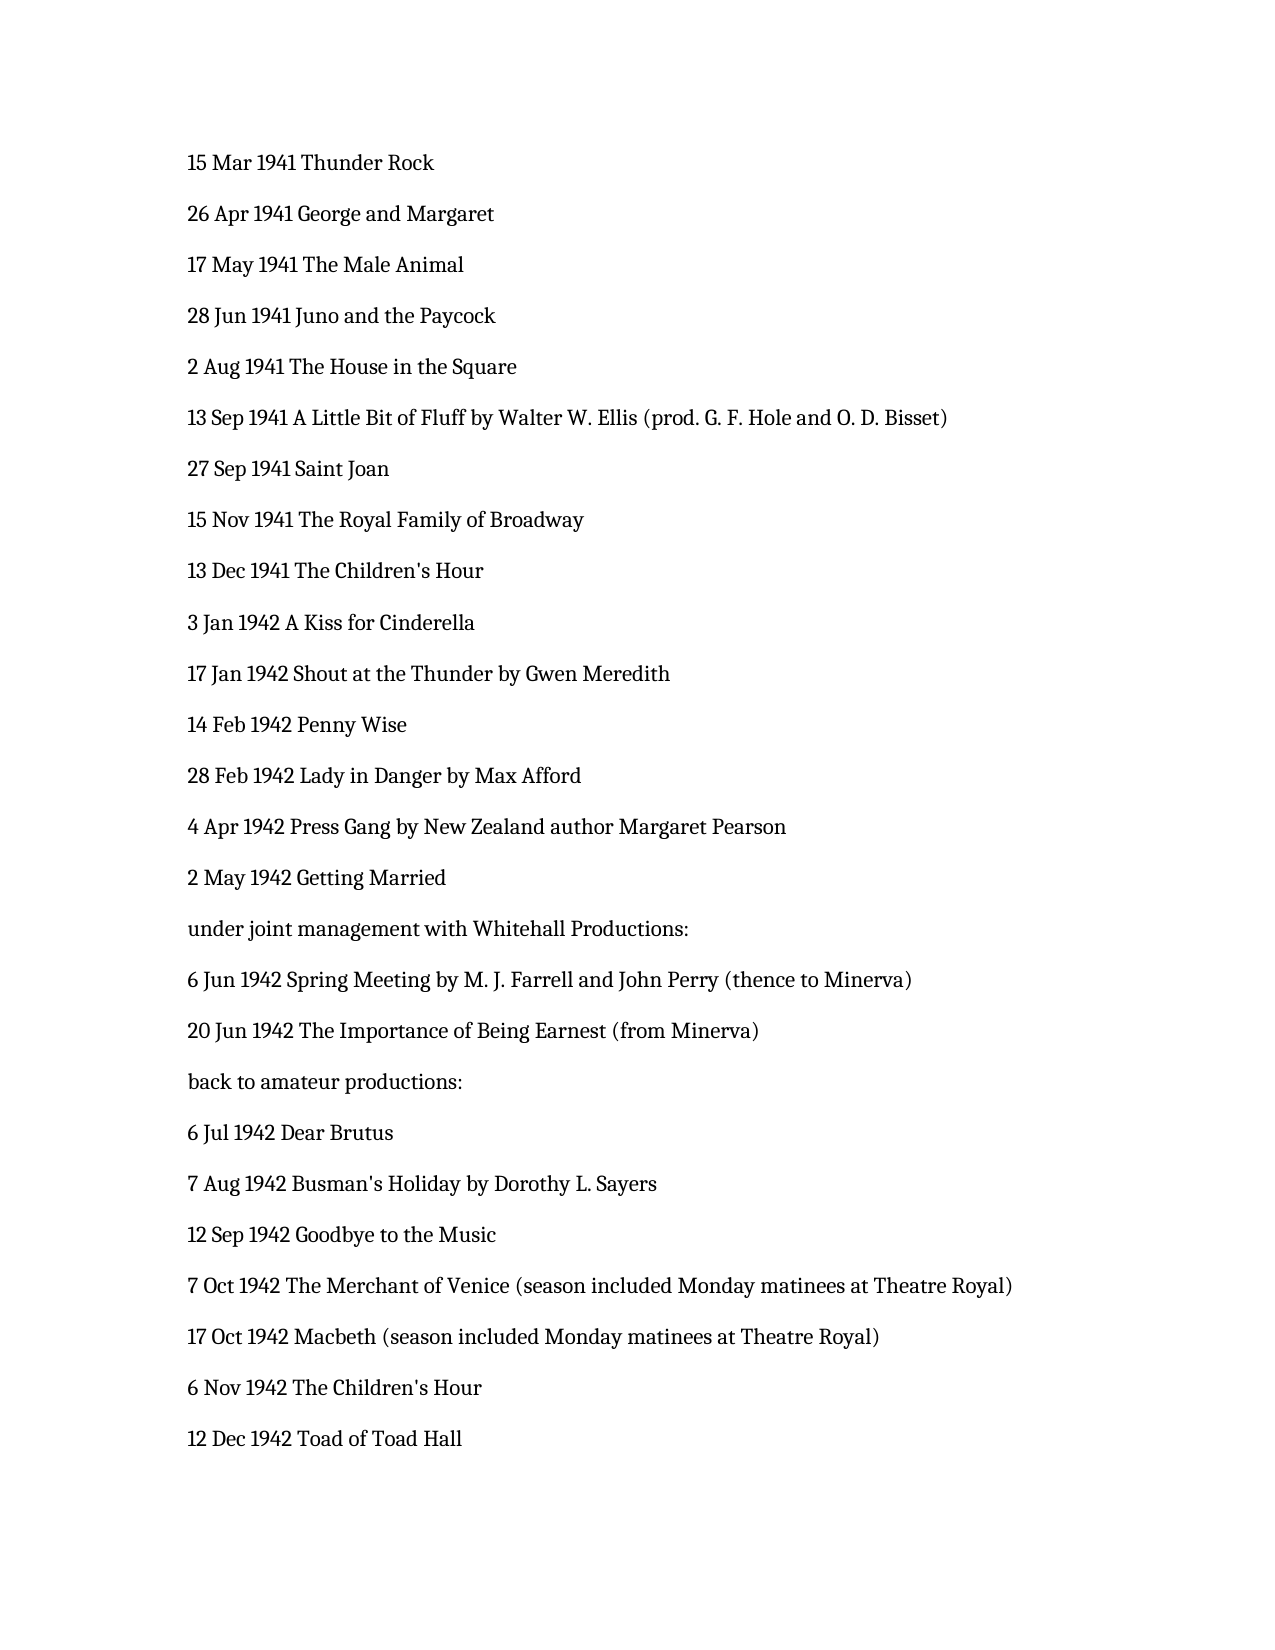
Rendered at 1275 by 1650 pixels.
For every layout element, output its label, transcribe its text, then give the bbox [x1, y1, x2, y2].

text 20 Jun 1942 The Importance of Being Earnest (from Minerva) [187, 1018, 1087, 1044]
text 6 Jun 1942 Spring Meeting by M. J. Farrell and John Perry (thence to Minerva) [187, 967, 1087, 993]
text 28 Jun 1941 Juno and the Paycock [187, 303, 1087, 329]
text 13 Sep 1941 A Little Bit of Fluff by Walter W. Ellis (prod. G. F. Hole and O. D. Bisset) [187, 405, 1087, 432]
text 17 Jan 1942 Shout at the Thunder by Gwen Meredith [187, 660, 1087, 687]
text 28 Feb 1942 Lady in Danger by Max Afford [187, 762, 1087, 789]
text back to amateur productions: [187, 1069, 1087, 1095]
text 7 Oct 1942 The Merchant of Venice (season included Monday matinees at Theatre Royal) [187, 1273, 1087, 1299]
text 2 Aug 1941 The House in the Square [187, 354, 1087, 381]
text 2 May 1942 Getting Married [187, 864, 1087, 891]
text 6 Nov 1942 The Children's Hour [187, 1375, 1087, 1401]
text 15 Nov 1941 The Royal Family of Broadway [187, 507, 1087, 534]
text 14 Feb 1942 Penny Wise [187, 711, 1087, 738]
text 6 Jul 1942 Dear Brutus [187, 1120, 1087, 1146]
text 27 Sep 1941 Saint Joan [187, 456, 1087, 483]
text 12 Dec 1942 Toad of Toad Hall [187, 1426, 1087, 1452]
text 4 Apr 1942 Press Gang by New Zealand author Margaret Pearson [187, 813, 1087, 840]
text 3 Jan 1942 A Kiss for Cinderella [187, 609, 1087, 636]
text 17 May 1941 The Male Animal [187, 252, 1087, 278]
text 15 Mar 1941 Thunder Rock [187, 150, 1087, 176]
text 13 Dec 1941 The Children's Hour [187, 558, 1087, 585]
text under joint management with Whitehall Productions: [187, 916, 1087, 942]
text 26 Apr 1941 George and Margaret [187, 201, 1087, 227]
text 7 Aug 1942 Busman's Holiday by Dorothy L. Sayers [187, 1171, 1087, 1197]
text 12 Sep 1942 Goodbye to the Music [187, 1222, 1087, 1248]
text 17 Oct 1942 Macbeth (season included Monday matinees at Theatre Royal) [187, 1324, 1087, 1350]
